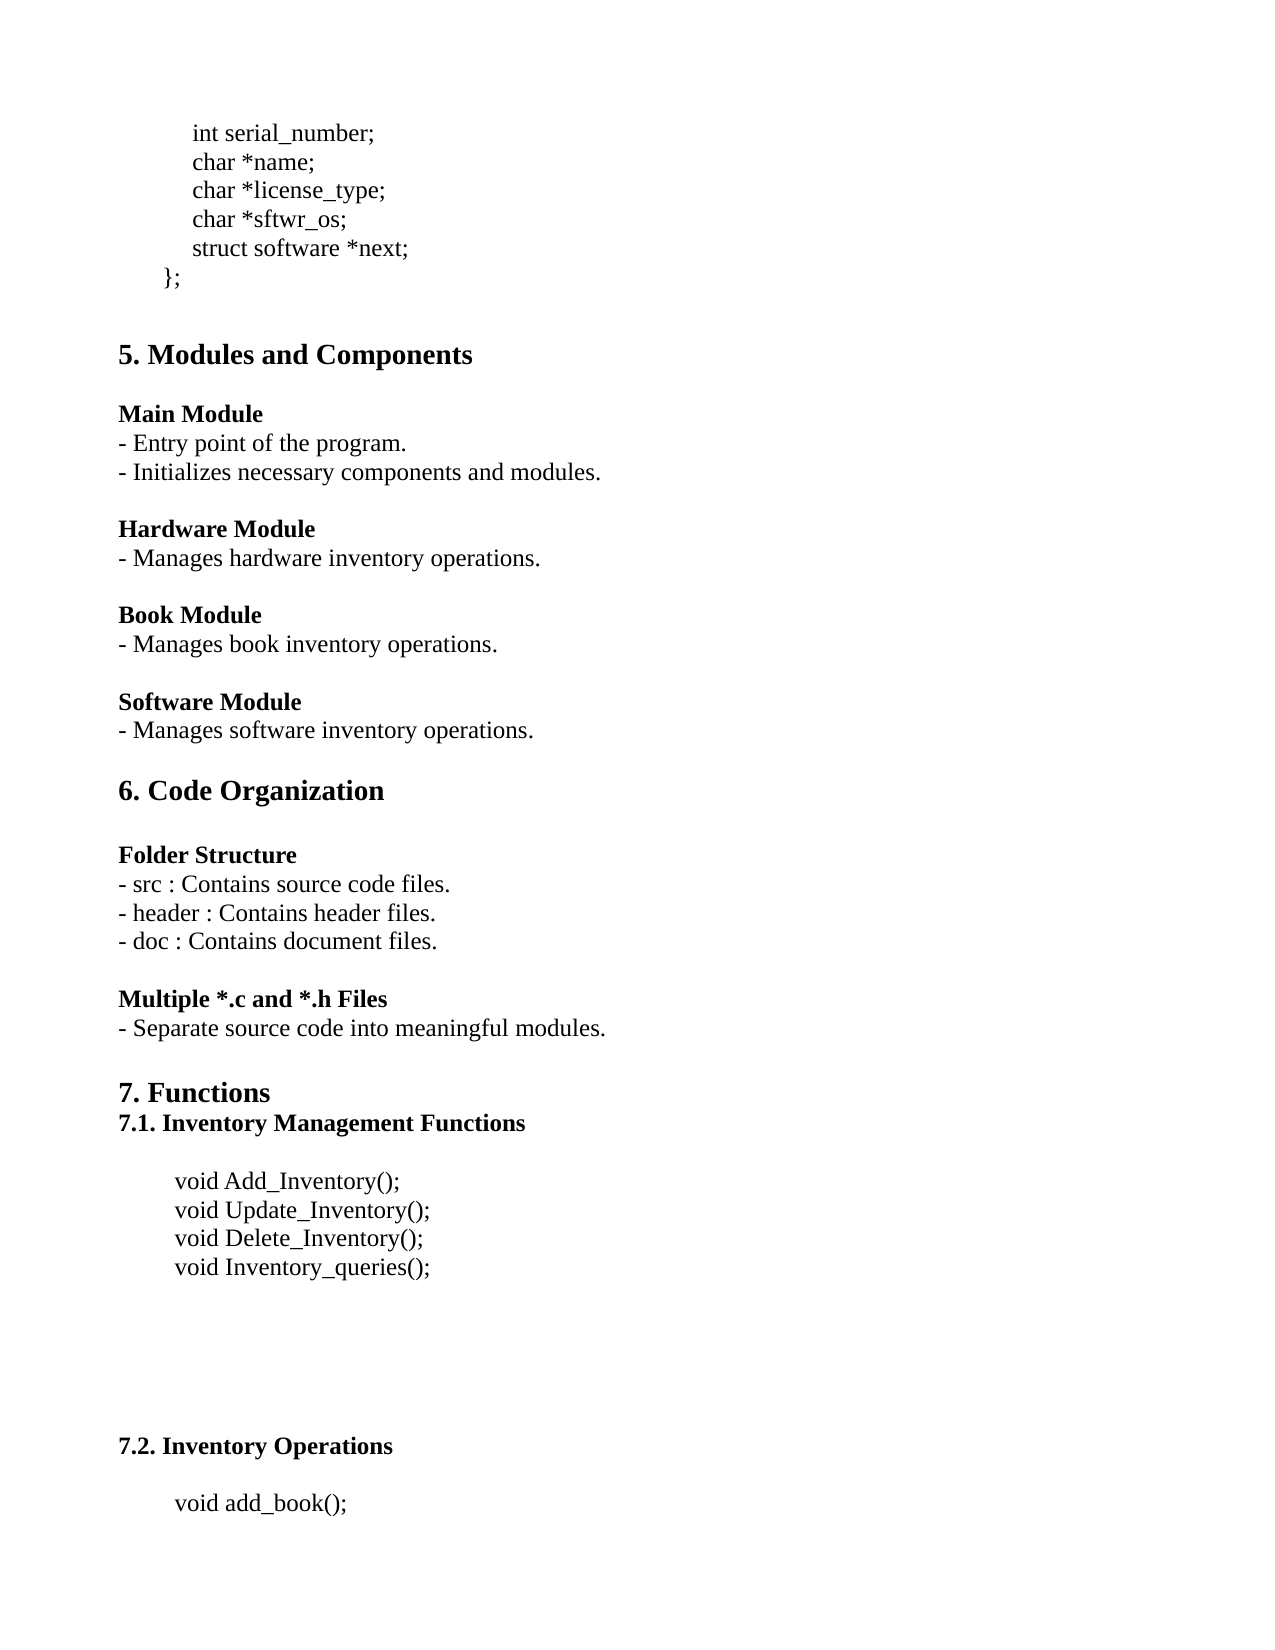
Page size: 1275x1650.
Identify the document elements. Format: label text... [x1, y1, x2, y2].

text Hardware Module [118, 514, 1157, 543]
text - Initializes necessary components and modules. [118, 457, 1157, 486]
text Multiple *.c and *.h Files [118, 984, 1157, 1013]
text - src : Contains source code files. [118, 869, 1157, 898]
text 6. Code Organization [118, 773, 1157, 807]
text Main Module [118, 399, 1157, 428]
text 7.2. Inventory Operations [118, 1431, 1157, 1460]
text Software Module [118, 687, 1157, 716]
text 7. Functions [118, 1075, 1157, 1108]
text - Manages book inventory operations. [118, 629, 1157, 658]
text - header : Contains header files. [118, 898, 1157, 926]
text 7.1. Inventory Management Functions [118, 1108, 1157, 1137]
text - Manages software inventory operations. [118, 716, 1157, 744]
text - doc : Contains document files. [118, 926, 1157, 955]
table_header void Add_Inventory(); void Update_Inventory(); void Delete_Inventory(); void Inventory_queries(); [118, 1137, 1157, 1316]
text - Entry point of the program. [118, 428, 1157, 457]
text Book Module [118, 601, 1157, 629]
table_header int serial_number; char *name; char *license_type; char *sftwr_os; struct software *next; }; [118, 118, 1157, 308]
text - Manages hardware inventory operations. [118, 543, 1157, 572]
text 5. Modules and Components [118, 337, 1157, 371]
text Folder Structure [118, 840, 1157, 869]
table_header void add_book(); [118, 1460, 1157, 1532]
text - Separate source code into meaningful modules. [118, 1013, 1157, 1041]
